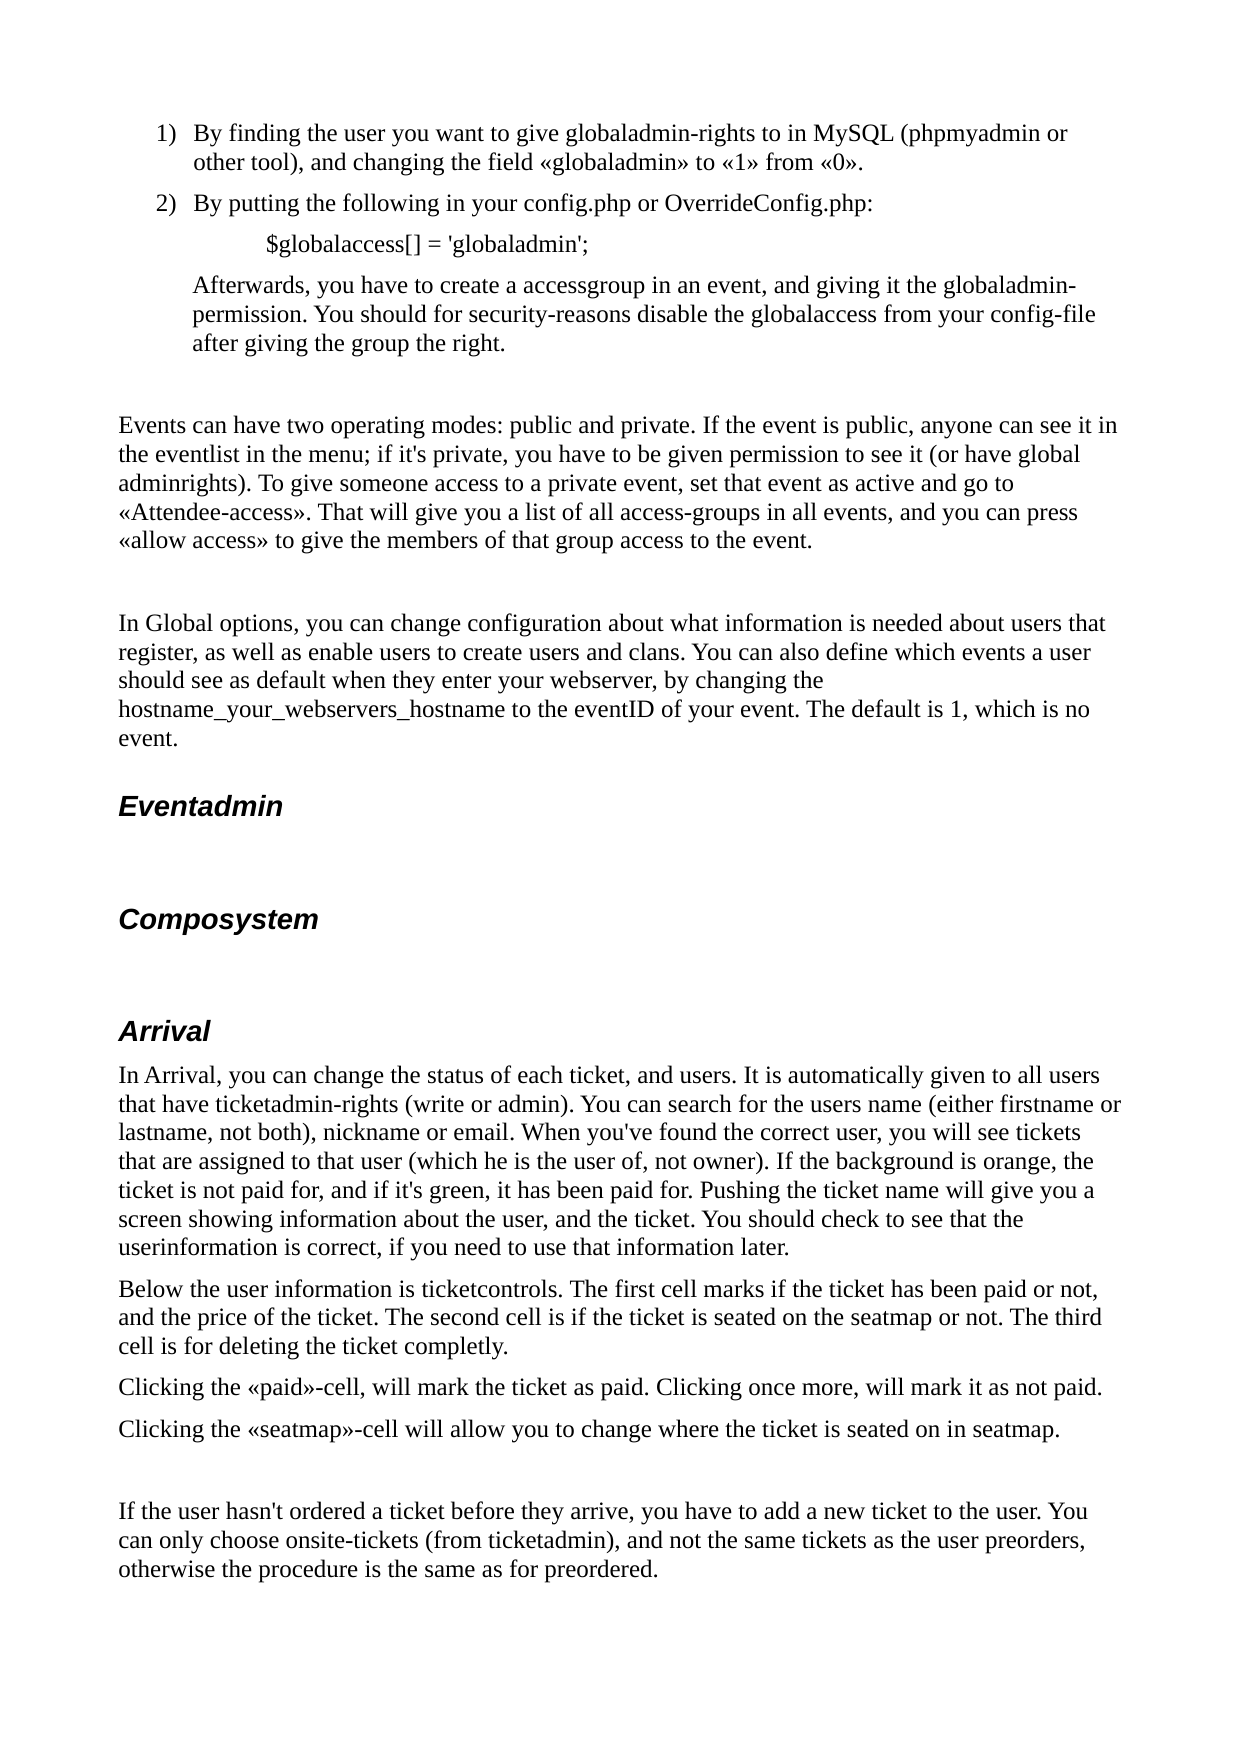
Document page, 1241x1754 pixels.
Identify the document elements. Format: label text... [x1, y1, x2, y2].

list By putting the following in your config.php or OverrideConfig.php: [156, 188, 1122, 217]
text Clicking the «seatmap»-cell will allow you to change where the ticket is seated on in seatmap. [118, 1414, 1122, 1442]
subtitle Eventadmin [118, 789, 1122, 823]
text In Global options, you can change configuration about what information is needed about users that register, as well as enable users to create users and clans. You can also define which events a user should see as default when they enter your webserver, by changing the hostname_your_webservers_hostname to the eventID of your event. The default is 1, which is no event. [118, 608, 1122, 752]
text Events can have two operating modes: public and private. If the event is public, anyone can see it in the eventlist in the menu; if it's private, you have to be given permission to see it (or have global adminrights). To give someone access to a private event, set that event as active and go to «Attendee-access». That will give you a list of all access-groups in all events, and you can press «allow access» to give the members of that group access to the event. [118, 411, 1122, 554]
list By finding the user you want to give globaladmin-rights to in MySQL (phpmyadmin or other tool), and changing the field «globaladmin» to «1» from «0». [156, 118, 1122, 176]
subtitle Composystem [118, 902, 1122, 935]
text Below the user information is ticketcontrols. The first cell marks if the ticket has been paid or not, and the price of the ticket. The second cell is if the ticket is seated on the seatmap or not. The third cell is for deleting the ticket completly. [118, 1274, 1122, 1360]
text Afterwards, you have to create a accessgroup in an event, and giving it the globaladmin- permission. You should for security-reasons disable the globalaccess from your config-file after giving the group the right. [118, 271, 1122, 357]
subtitle Arrival [118, 1014, 1122, 1047]
text In Arrival, you can change the status of each ticket, and users. It is automatically given to all users that have ticketadmin-rights (write or admin). You can search for the users name (either firstname or lastname, not both), nickname or email. When you've found the correct user, you will see tickets that are assigned to that user (which he is the user of, not owner). If the background is orange, the ticket is not paid for, and if it's green, it has been paid for. Pushing the ticket name will give you a screen showing information about the user, and the ticket. You should check to see that the userinformation is correct, if you need to use that information later. [118, 1060, 1122, 1261]
text $globalaccess[] = 'globaladmin'; [118, 229, 1122, 258]
text Clicking the «paid»-cell, will mark the ticket as paid. Clicking once more, will mark it as not paid. [118, 1372, 1122, 1401]
text If the user hasn't ordered a ticket before they arrive, you have to add a new ticket to the user. You can only choose onsite-tickets (from ticketadmin), and not the same tickets as the user preorders, otherwise the procedure is the same as for preordered. [118, 1496, 1122, 1582]
